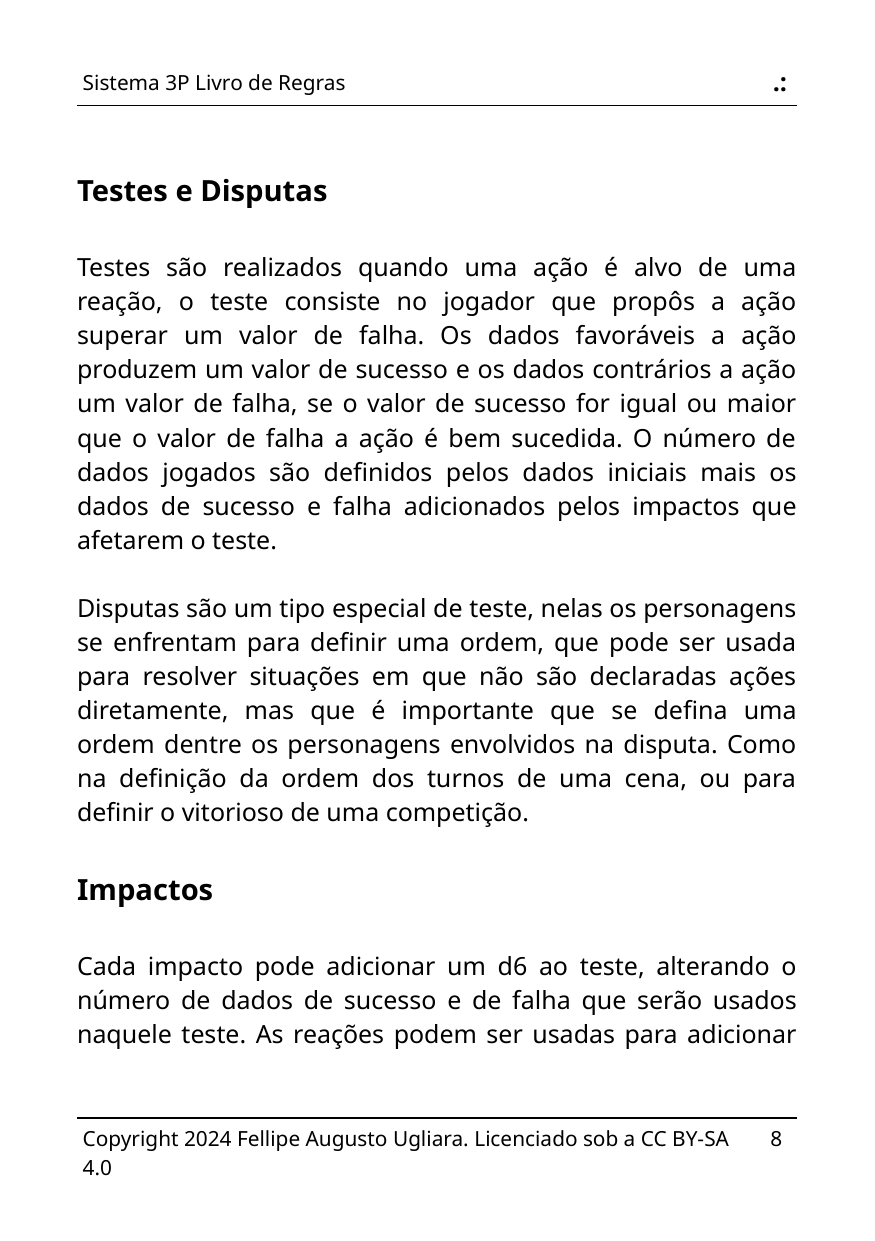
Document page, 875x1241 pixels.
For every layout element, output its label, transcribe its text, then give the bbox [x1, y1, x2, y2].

subtitle Impactos [77, 869, 797, 909]
text Disputas são um tipo especial de teste, nelas os personagens se enfrentam para definir uma ordem, que pode ser usada para resolver situações em que não são declaradas ações diretamente, mas que é importante que se defina uma ordem dentre os personagens envolvidos na disputa. Como na definição da ordem dos turnos de uma cena, ou para definir o vitorioso de uma competição. [77, 591, 797, 829]
text Testes são realizados quando uma ação é alvo de uma reação, o teste consiste no jogador que propôs a ação superar um valor de falha. Os dados favoráveis a ação produzem um valor de sucesso e os dados contrários a ação um valor de falha, se o valor de sucesso for igual ou maior que o valor de falha a ação é bem sucedida. O número de dados jogados são definidos pelos dados iniciais mais os dados de sucesso e falha adicionados pelos impactos que afetarem o teste. [77, 250, 797, 556]
subtitle Testes e Disputas [77, 170, 797, 210]
text Cada impacto pode adicionar um d6 ao teste, alterando o número de dados de sucesso e de falha que serão usados naquele teste. As reações podem ser usadas para adicionar [77, 949, 797, 1051]
